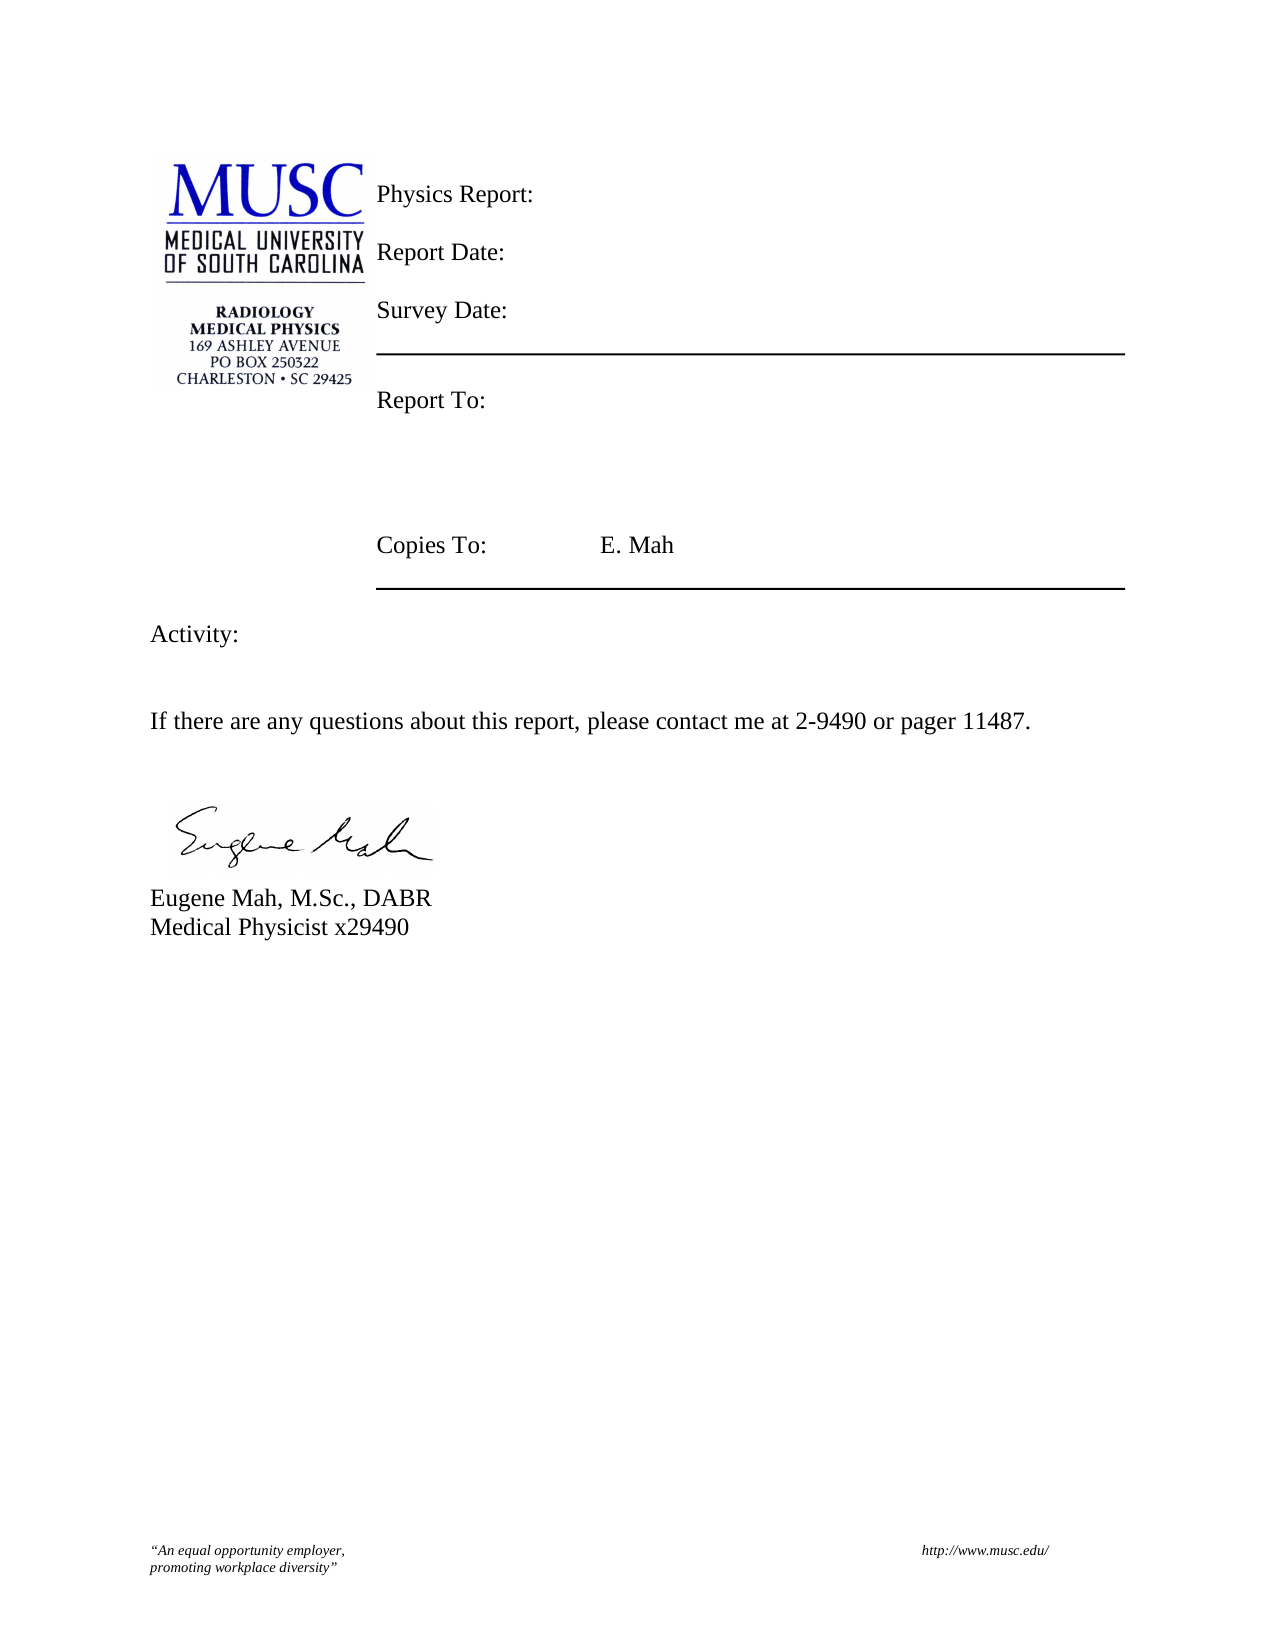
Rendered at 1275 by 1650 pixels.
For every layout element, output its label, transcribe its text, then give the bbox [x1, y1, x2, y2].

picture [166, 802, 434, 874]
text Copies To: E. Mah [376, 530, 1125, 559]
text Report Date: [377, 237, 1125, 266]
text Report To: [376, 384, 1125, 413]
text Survey Date: [377, 295, 1125, 324]
picture [151, 151, 377, 391]
text Eugene Mah, M.Sc., DABR [150, 883, 1125, 912]
text If there are any questions about this report, please contact me at 2-9490 or pager 11487. [150, 706, 1125, 735]
text Medical Physicist x29490 [150, 912, 1125, 941]
text Physics Report: [377, 179, 1125, 208]
text Activity: [150, 619, 1125, 648]
